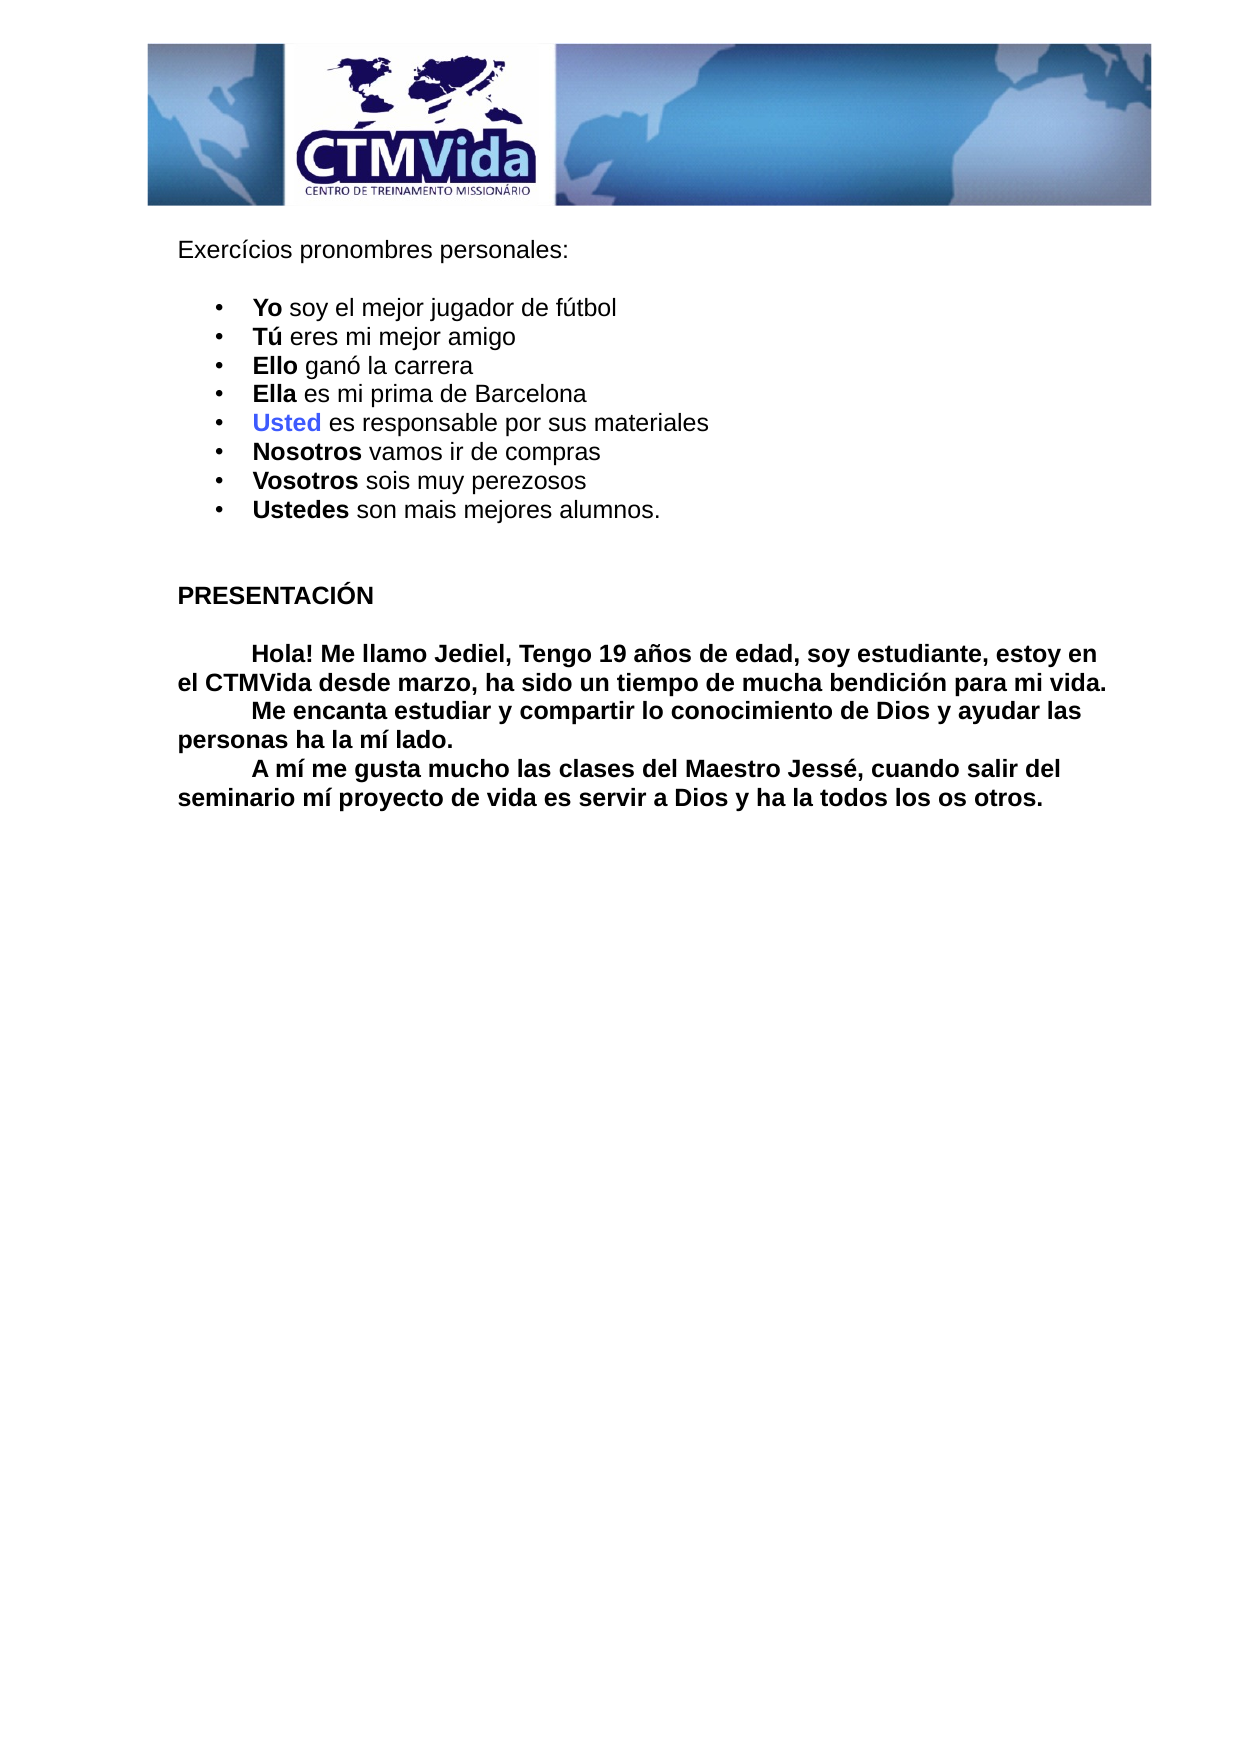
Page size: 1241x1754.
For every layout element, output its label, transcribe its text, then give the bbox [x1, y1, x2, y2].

list Ella es mi prima de Barcelona [215, 379, 1122, 408]
list Yo soy el mejor jugador de fútbol [215, 293, 1122, 322]
picture [147, 43, 1152, 206]
text Hola! Me llamo Jediel, Tengo 19 años de edad, soy estudiante, estoy en el CTMVida desde marzo, ha sido un tiempo de mucha bendición para mi vida. [177, 639, 1122, 696]
list Nosotros vamos ir de compras [215, 437, 1122, 466]
text PRESENTACIÓN [177, 581, 1122, 610]
text A mí me gusta mucho las clases del Maestro Jessé, cuando salir del seminario mí proyecto de vida es servir a Dios y ha la todos los os otros. [177, 754, 1122, 811]
list Vosotros sois muy perezosos [215, 466, 1122, 495]
list Ello ganó la carrera [215, 351, 1122, 379]
list Tú eres mi mejor amigo [215, 322, 1122, 351]
list Usted es responsable por sus materiales [215, 408, 1122, 437]
text Me encanta estudiar y compartir lo conocimiento de Dios y ayudar las personas ha la mí lado. [177, 696, 1122, 754]
text Exercícios pronombres personales: [177, 235, 1122, 264]
list Ustedes son mais mejores alumnos. [215, 495, 1122, 524]
